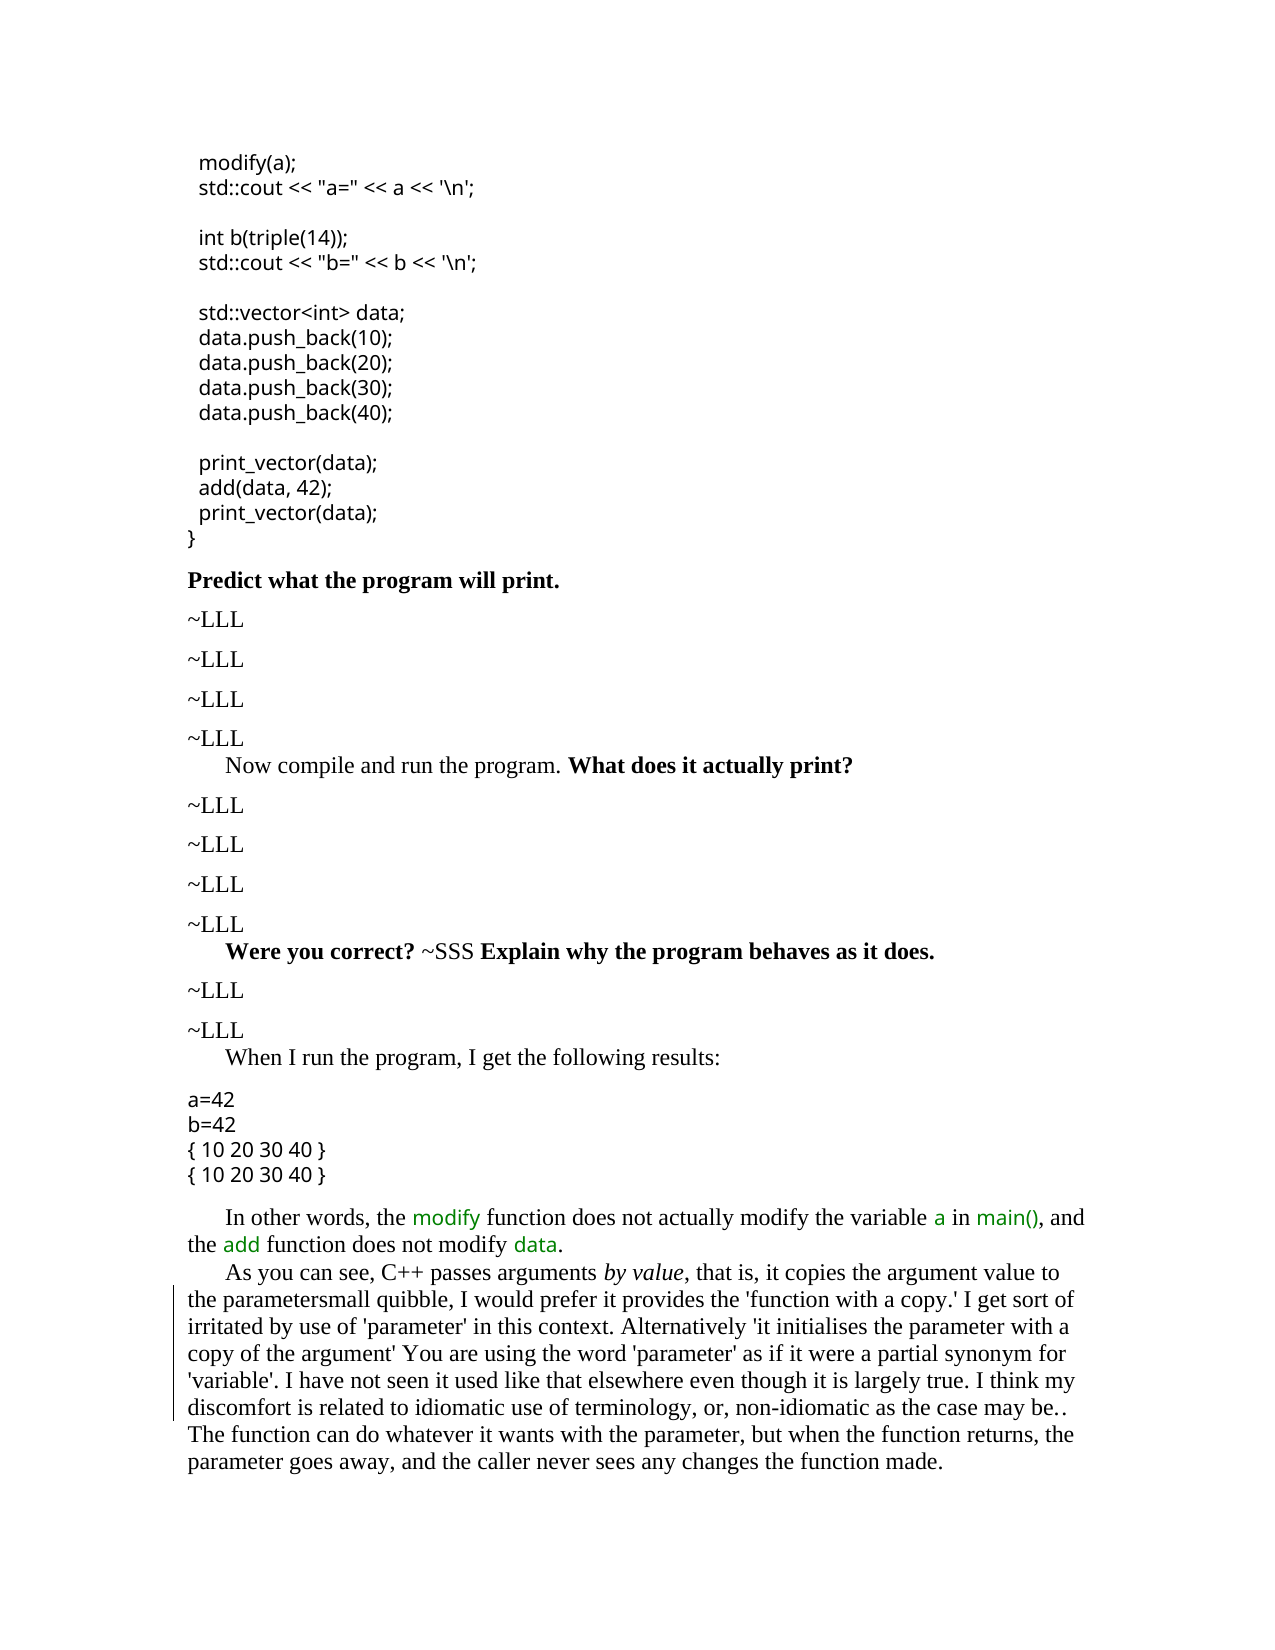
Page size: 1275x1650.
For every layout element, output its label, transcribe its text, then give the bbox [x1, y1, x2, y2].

text ~LLL [187, 685, 1087, 712]
text ~LLL [187, 792, 1087, 819]
text a=42 [187, 1087, 1072, 1112]
text ~LLL [187, 606, 1087, 633]
text ~LLL [187, 977, 1087, 1004]
text ~LLL [187, 725, 1087, 752]
text ~LLL [187, 646, 1087, 673]
text { 10 20 30 40 } [187, 1137, 1072, 1162]
text When I run the program, I get the following results: [187, 1044, 1087, 1071]
text b=42 [187, 1112, 1072, 1137]
text modify(a); [187, 150, 1072, 175]
text data.push_back(10); [187, 325, 1072, 350]
text Now compile and run the program. What does it actually print? [187, 752, 1087, 779]
text data.push_back(40); [187, 400, 1072, 425]
text print_vector(data); [187, 500, 1072, 525]
text int b(triple(14)); [187, 225, 1072, 250]
text data.push_back(20); [187, 350, 1072, 375]
text ~LLL [187, 1017, 1087, 1044]
text Predict what the program will print. [187, 567, 1087, 594]
text As you can see, C++ passes arguments by value, that is, it copies the argument value to the parametersmall quibble, I would prefer it provides the 'function with a copy.' I get sort of irritated by use of 'parameter' in this context. Alternatively 'it initialises the parameter with a copy of the argument' You are using the word 'parameter' as if it were a partial synonym for 'variable'. I have not seen it used like that elsewhere even though it is largely true. I think my discomfort is related to idiomatic use of terminology, or, non-idiomatic as the case may be.. The function can do whatever it wants with the parameter, but when the function returns, the parameter goes away, and the caller never sees any changes the function made. [187, 1258, 1087, 1475]
text ~LLL [187, 831, 1087, 858]
text data.push_back(30); [187, 375, 1072, 400]
text Were you correct? ~SSS Explain why the program behaves as it does. [187, 937, 1087, 964]
text std::cout << "b=" << b << '\n'; [187, 250, 1072, 275]
text In other words, the modify function does not actually modify the variable a in main(), and the add function does not modify data. [187, 1204, 1087, 1258]
text ~LLL [187, 910, 1087, 937]
text } [187, 525, 1072, 550]
text std::cout << "a=" << a << '\n'; [187, 175, 1072, 200]
text std::vector<int> data; [187, 300, 1072, 325]
text { 10 20 30 40 } [187, 1162, 1072, 1187]
text add(data, 42); [187, 475, 1072, 500]
text print_vector(data); [187, 450, 1072, 475]
text ~LLL [187, 871, 1087, 898]
